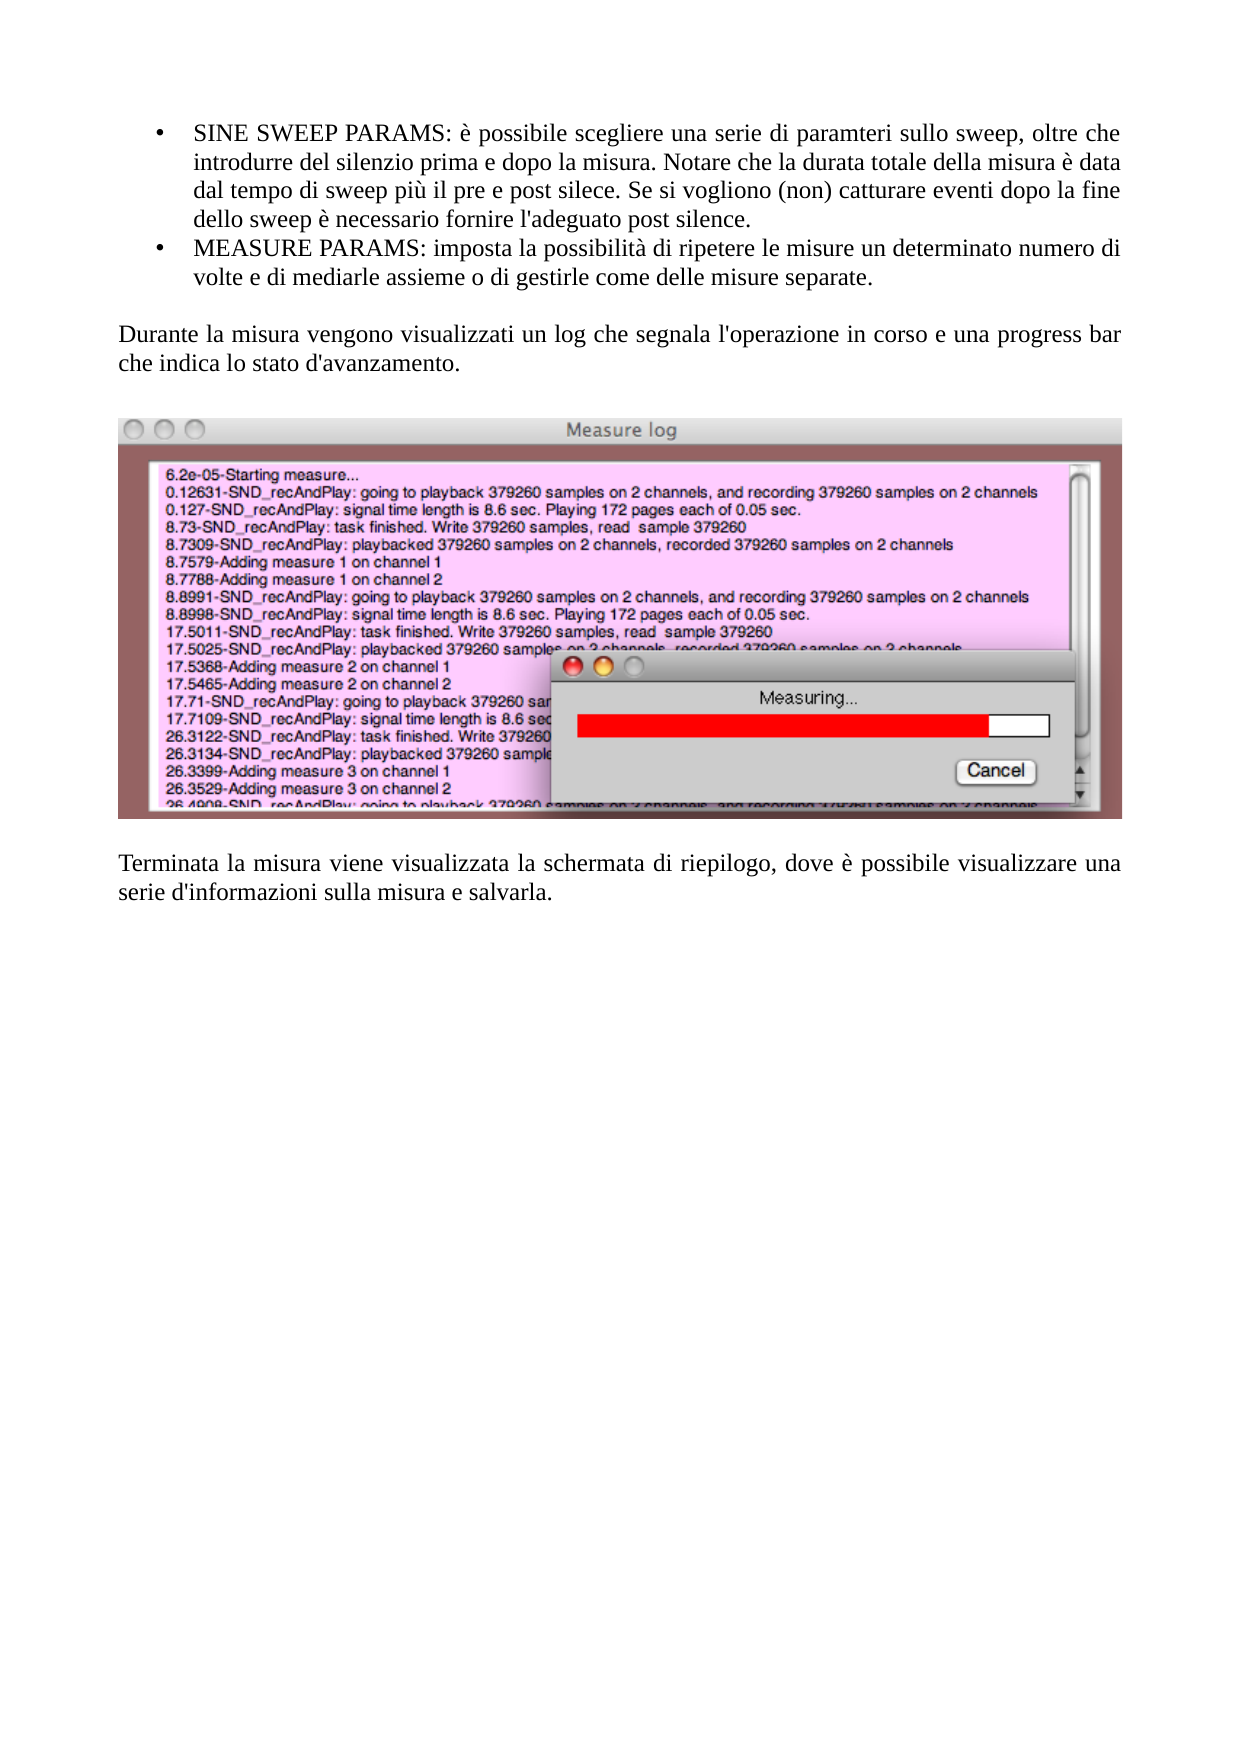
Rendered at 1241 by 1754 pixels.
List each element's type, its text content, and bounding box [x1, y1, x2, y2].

list MEASURE PARAMS: imposta la possibilità di ripetere le misure un determinato numero di volte e di mediarle assieme o di gestirle come delle misure separate. [156, 233, 1122, 291]
text Terminata la misura viene visualizzata la schermata di riepilogo, dove è possibile visualizzare una serie d'informazioni sulla misura e salvarla. [118, 848, 1122, 905]
text Durante la misura vengono visualizzati un log che segnala l'operazione in corso e una progress bar che indica lo stato d'avanzamento. [118, 319, 1122, 377]
picture [118, 418, 1123, 819]
list SINE SWEEP PARAMS: è possibile scegliere una serie di paramteri sullo sweep, oltre che introdurre del silenzio prima e dopo la misura. Notare che la durata totale della misura è data dal tempo di sweep più il pre e post silece. Se si vogliono (non) catturare eventi dopo la fine dello sweep è necessario fornire l'adeguato post silence. [156, 118, 1122, 233]
